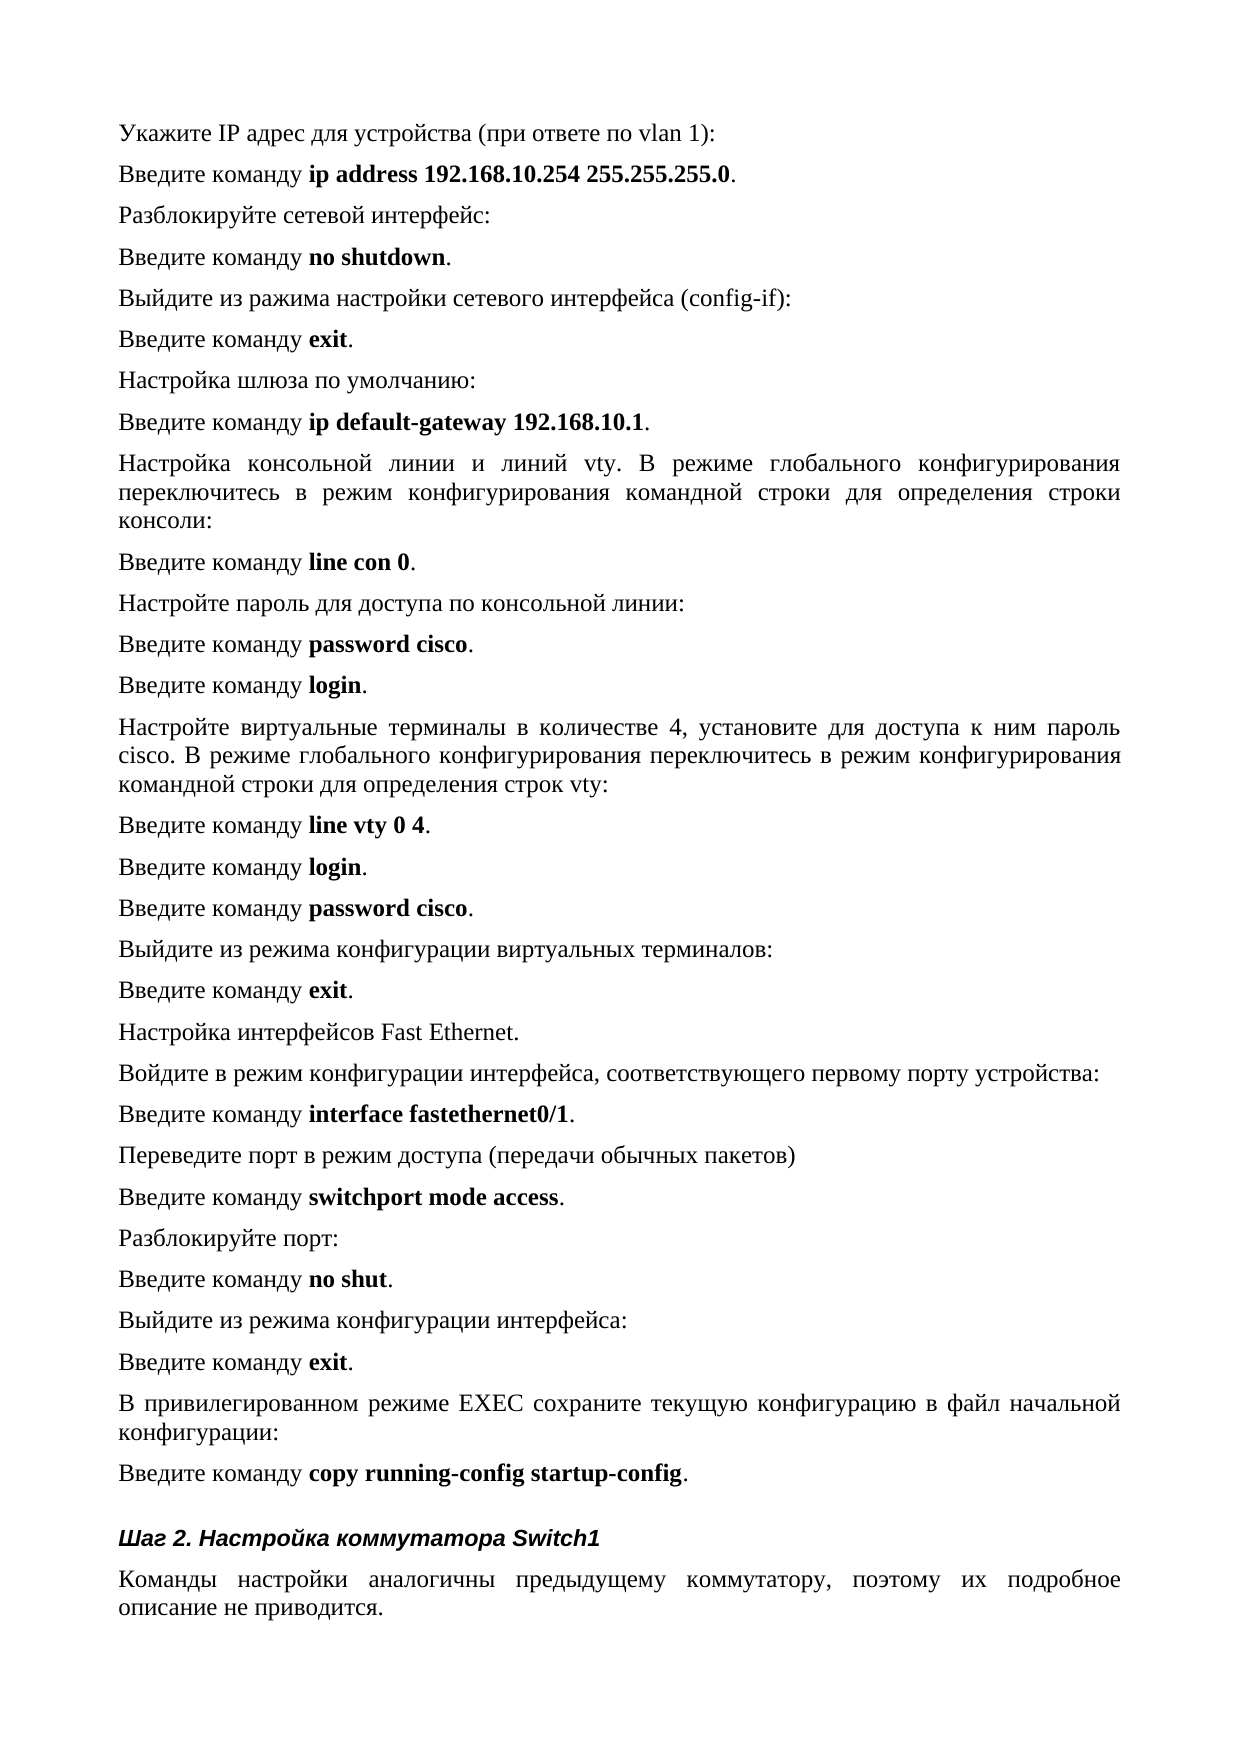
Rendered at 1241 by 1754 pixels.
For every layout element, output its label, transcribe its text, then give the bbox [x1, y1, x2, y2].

text Введите команду ip address 192.168.10.254 255.255.255.0. [118, 159, 1122, 188]
text Введите команду password cisco. [118, 893, 1122, 922]
text Введите команду switchport mode access. [118, 1182, 1122, 1211]
text Введите команду no shutdown. [118, 242, 1122, 271]
text Команды настройки аналогичны предыдущему коммутатору, поэтому их подробное описание не приводится. [118, 1564, 1122, 1621]
text Введите команду ip default-gateway 192.168.10.1. [118, 407, 1122, 436]
text Настройте пароль для доступа по консольной линии: [118, 588, 1122, 617]
text Настройте виртуальные терминалы в количестве 4, установите для доступа к ним пароль cisco. В режиме глобального конфигурирования переключитесь в режим конфигурирования командной строки для определения строк vty: [118, 712, 1122, 798]
subtitle Шаг 2. Настройка коммутатора Switch1 [118, 1524, 1122, 1551]
text Настройка интерфейсов Fast Ethernet. [118, 1017, 1122, 1046]
text Укажите IP адрес для устройства (при ответе по vlan 1): [118, 118, 1122, 147]
text Выйдите из ражима настройки сетевого интерфейса (config-if): [118, 283, 1122, 312]
text Введите команду interface fastethernet0/1. [118, 1099, 1122, 1128]
text Введите команду exit. [118, 1347, 1122, 1376]
text Введите команду password cisco. [118, 629, 1122, 658]
text Настройка консольной линии и линий vty. В режиме глобального конфигурирования переключитесь в режим конфигурирования командной строки для определения строки консоли: [118, 448, 1122, 534]
text Введите команду login. [118, 671, 1122, 699]
text Введите команду copy running-config startup-config. [118, 1458, 1122, 1487]
text Выйдите из режима конфигурации виртуальных терминалов: [118, 934, 1122, 963]
text Введите команду line con 0. [118, 547, 1122, 576]
text Настройка шлюза по умолчанию: [118, 366, 1122, 394]
text В привилегированном режиме EXEC сохраните текущую конфигурацию в файл начальной конфигурации: [118, 1388, 1122, 1446]
text Введите команду login. [118, 852, 1122, 881]
text Введите команду line vty 0 4. [118, 811, 1122, 839]
text Войдите в режим конфигурации интерфейса, соответствующего первому порту устройства: [118, 1058, 1122, 1087]
text Введите команду no shut. [118, 1264, 1122, 1293]
text Переведите порт в режим доступа (передачи обычных пакетов) [118, 1141, 1122, 1169]
text Введите команду exit. [118, 324, 1122, 353]
text Выйдите из режима конфигурации интерфейса: [118, 1306, 1122, 1334]
text Разблокируйте сетевой интерфейс: [118, 201, 1122, 229]
text Введите команду exit. [118, 976, 1122, 1004]
text Разблокируйте порт: [118, 1223, 1122, 1252]
